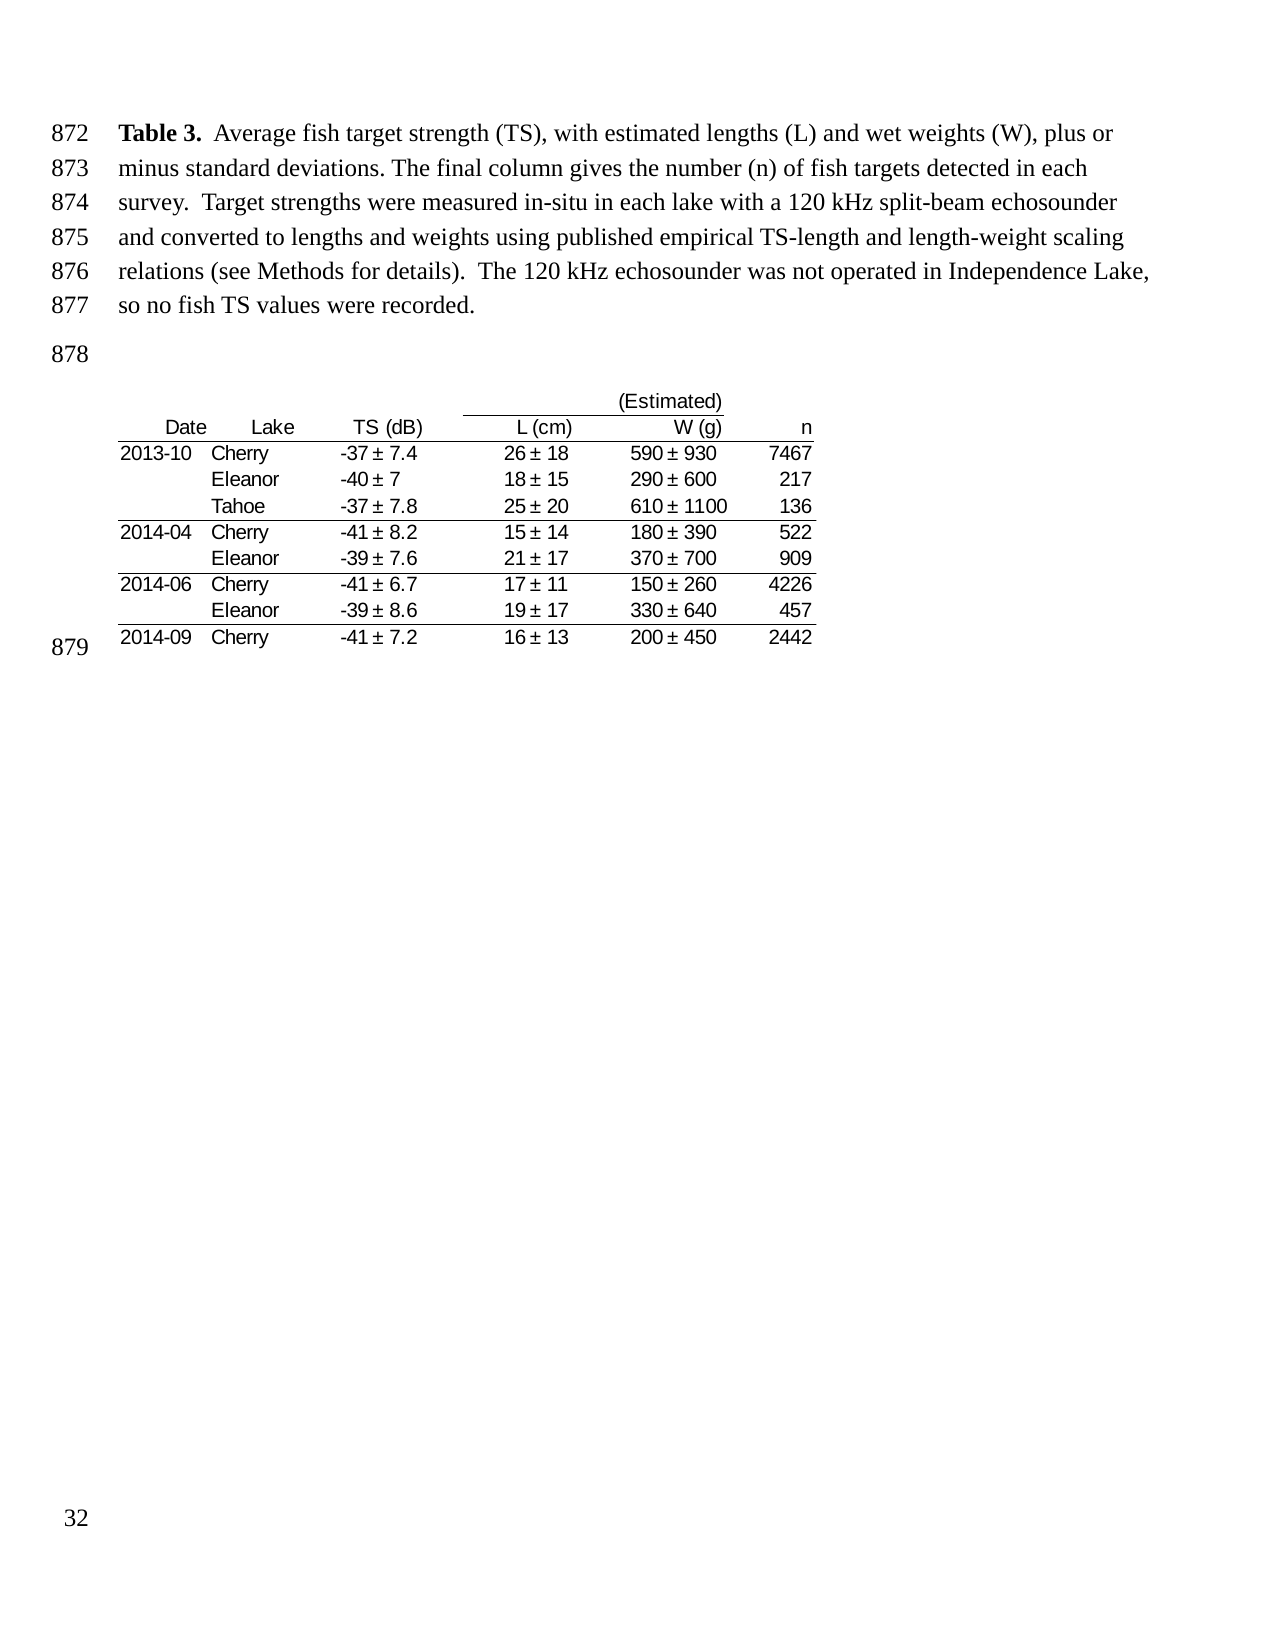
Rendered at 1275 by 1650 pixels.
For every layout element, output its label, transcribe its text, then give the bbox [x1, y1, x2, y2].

text Table 3. Average fish target strength (TS), with estimated lengths (L) and wet weights (W), plus or minus standard deviations. The final column gives the number (n) of fish targets detected in each survey. Target strengths were measured in-situ in each lake with a 120 kHz split-beam echosounder and converted to lengths and weights using published empirical TS-length and length-weight scaling relations (see Methods for details). The 120 kHz echosounder was not operated in Independence Lake, so no fish TS values were recorded. [118, 118, 1157, 319]
